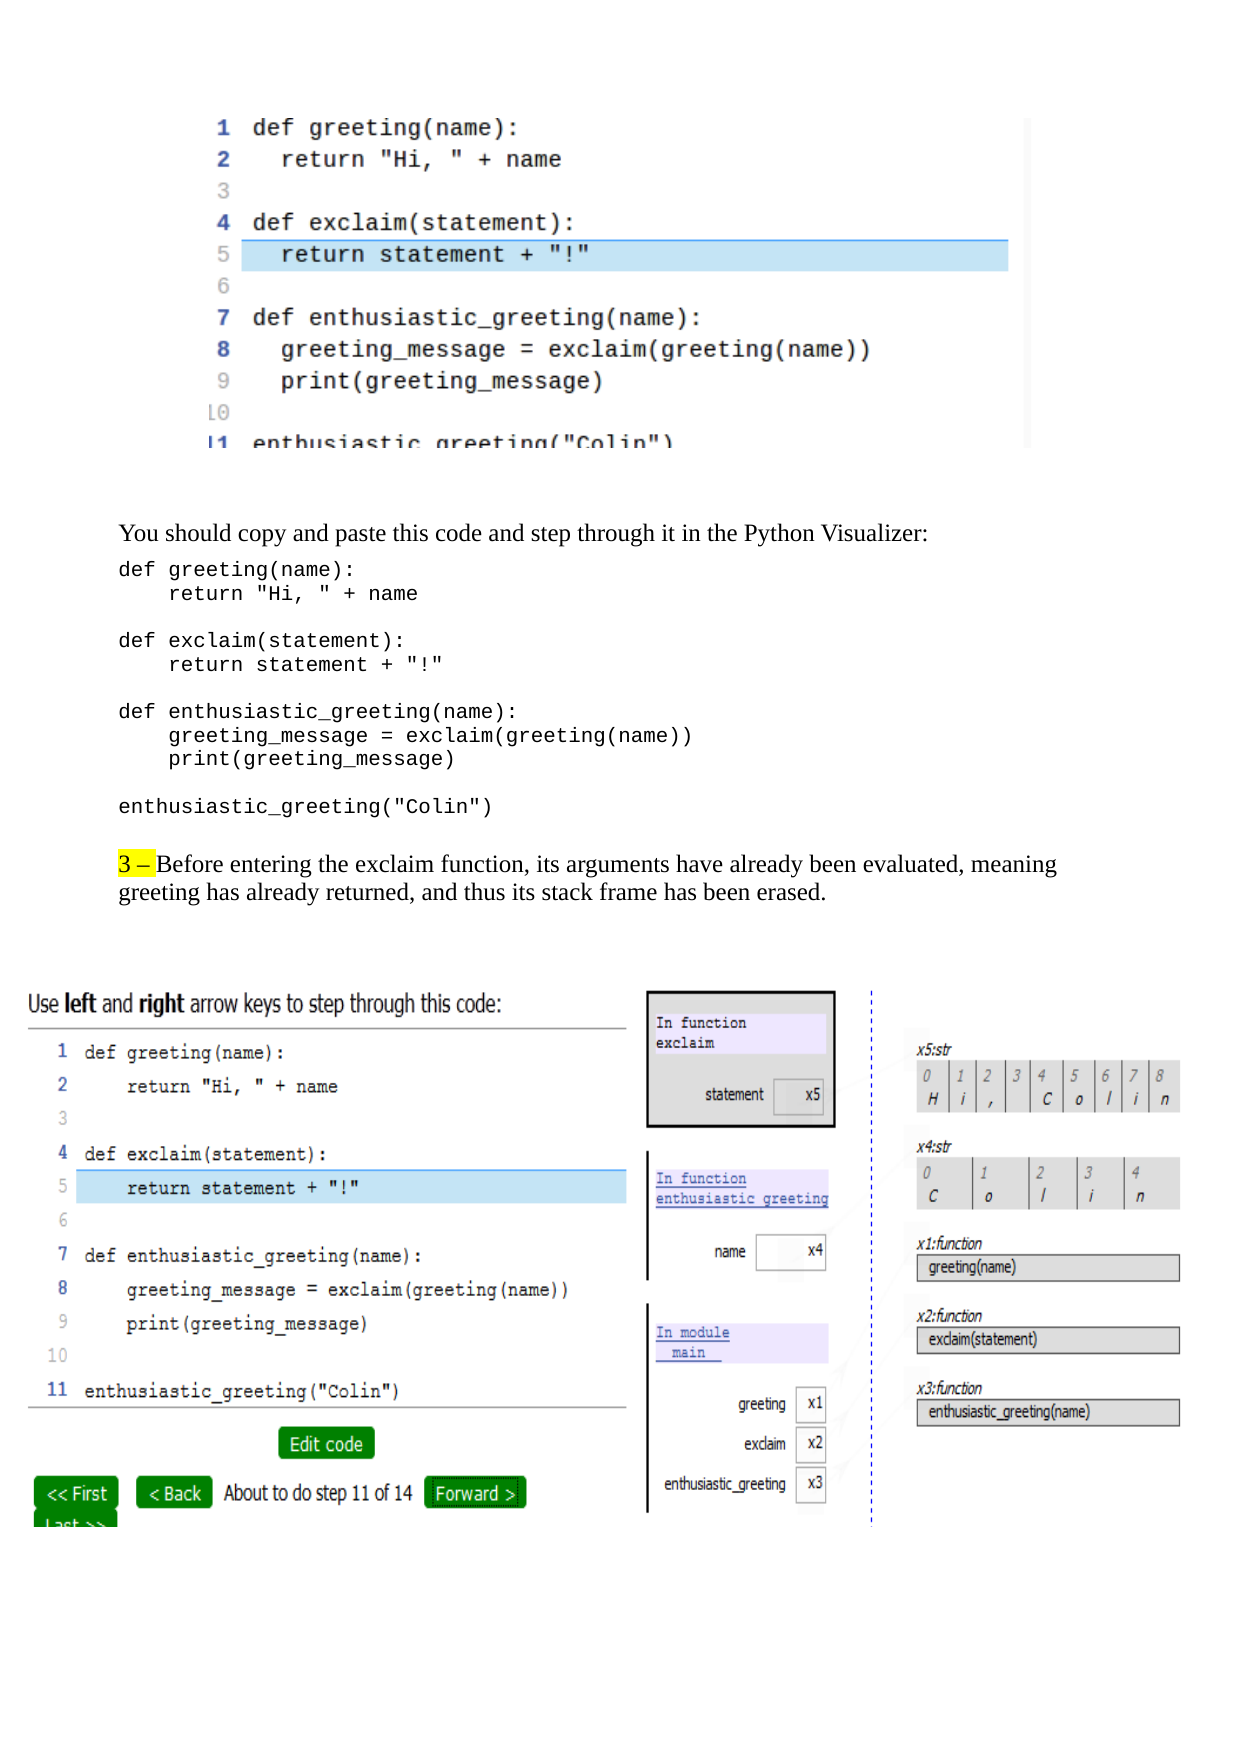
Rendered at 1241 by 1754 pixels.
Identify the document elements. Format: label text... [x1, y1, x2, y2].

text def exclaim(statement): [118, 630, 1122, 654]
text def greeting(name): [118, 559, 1122, 583]
text return "Hi, " + name [118, 583, 1122, 606]
text enthusiastic_greeting("Colin") [118, 796, 1122, 819]
text def enthusiastic_greeting(name): [118, 701, 1122, 725]
text return statement + "!" [118, 654, 1122, 677]
text print(greeting_message) [118, 748, 1122, 772]
text You should copy and paste this code and step through it in the Python Visualizer: [118, 489, 1122, 547]
text 3 – Before entering the exclaim function, its arguments have already been evaluated, meaning greeting has already returned, and thus its stack frame has been erased. [118, 849, 1122, 906]
text greeting_message = exclaim(greeting(name)) [118, 725, 1122, 748]
